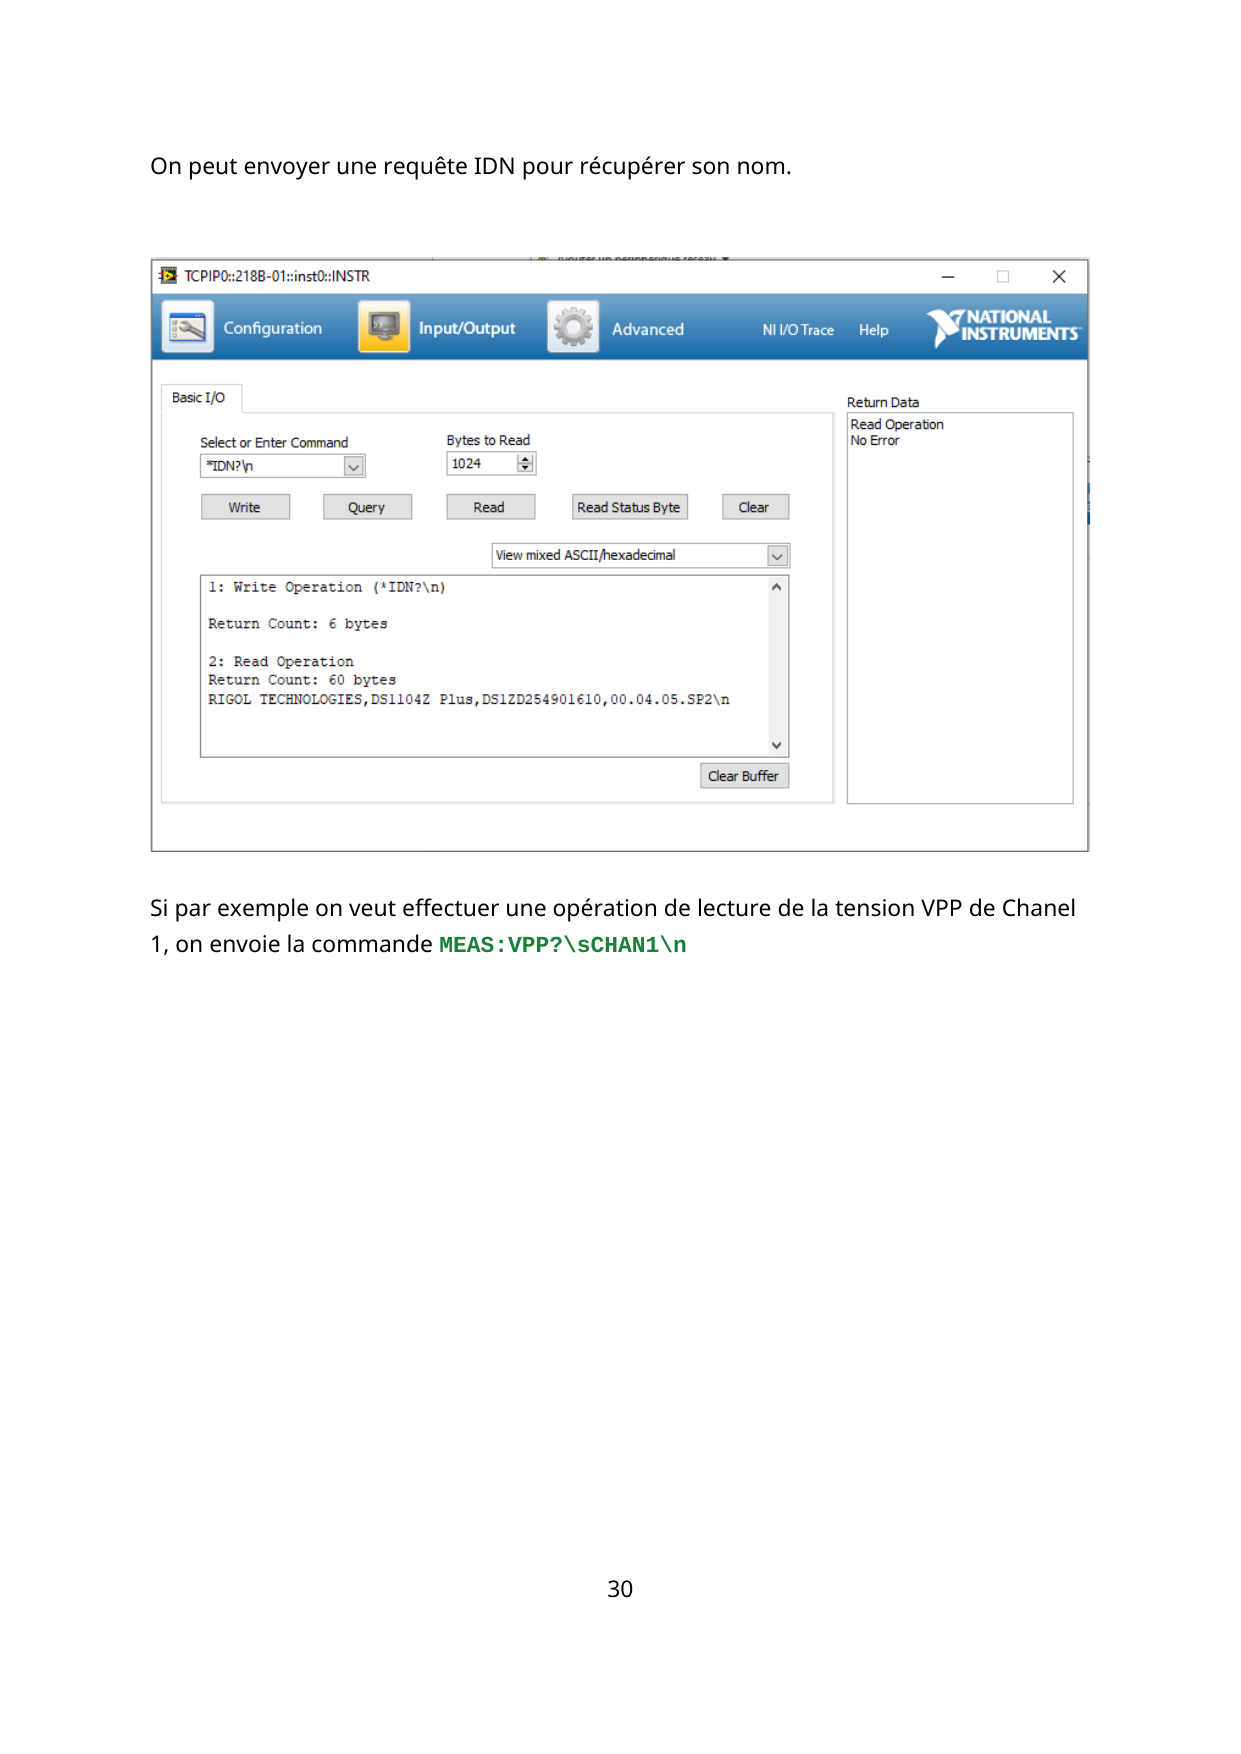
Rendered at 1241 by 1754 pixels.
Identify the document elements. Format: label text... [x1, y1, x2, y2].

text Si par exemple on veut effectuer une opération de lecture de la tension VPP de Chanel 1, on envoie la commande MEAS:VPP?\sCHAN1\n [150, 892, 1090, 959]
picture [150, 257, 1091, 852]
text On peut envoyer une requête IDN pour récupérer son nom. [150, 150, 1090, 181]
